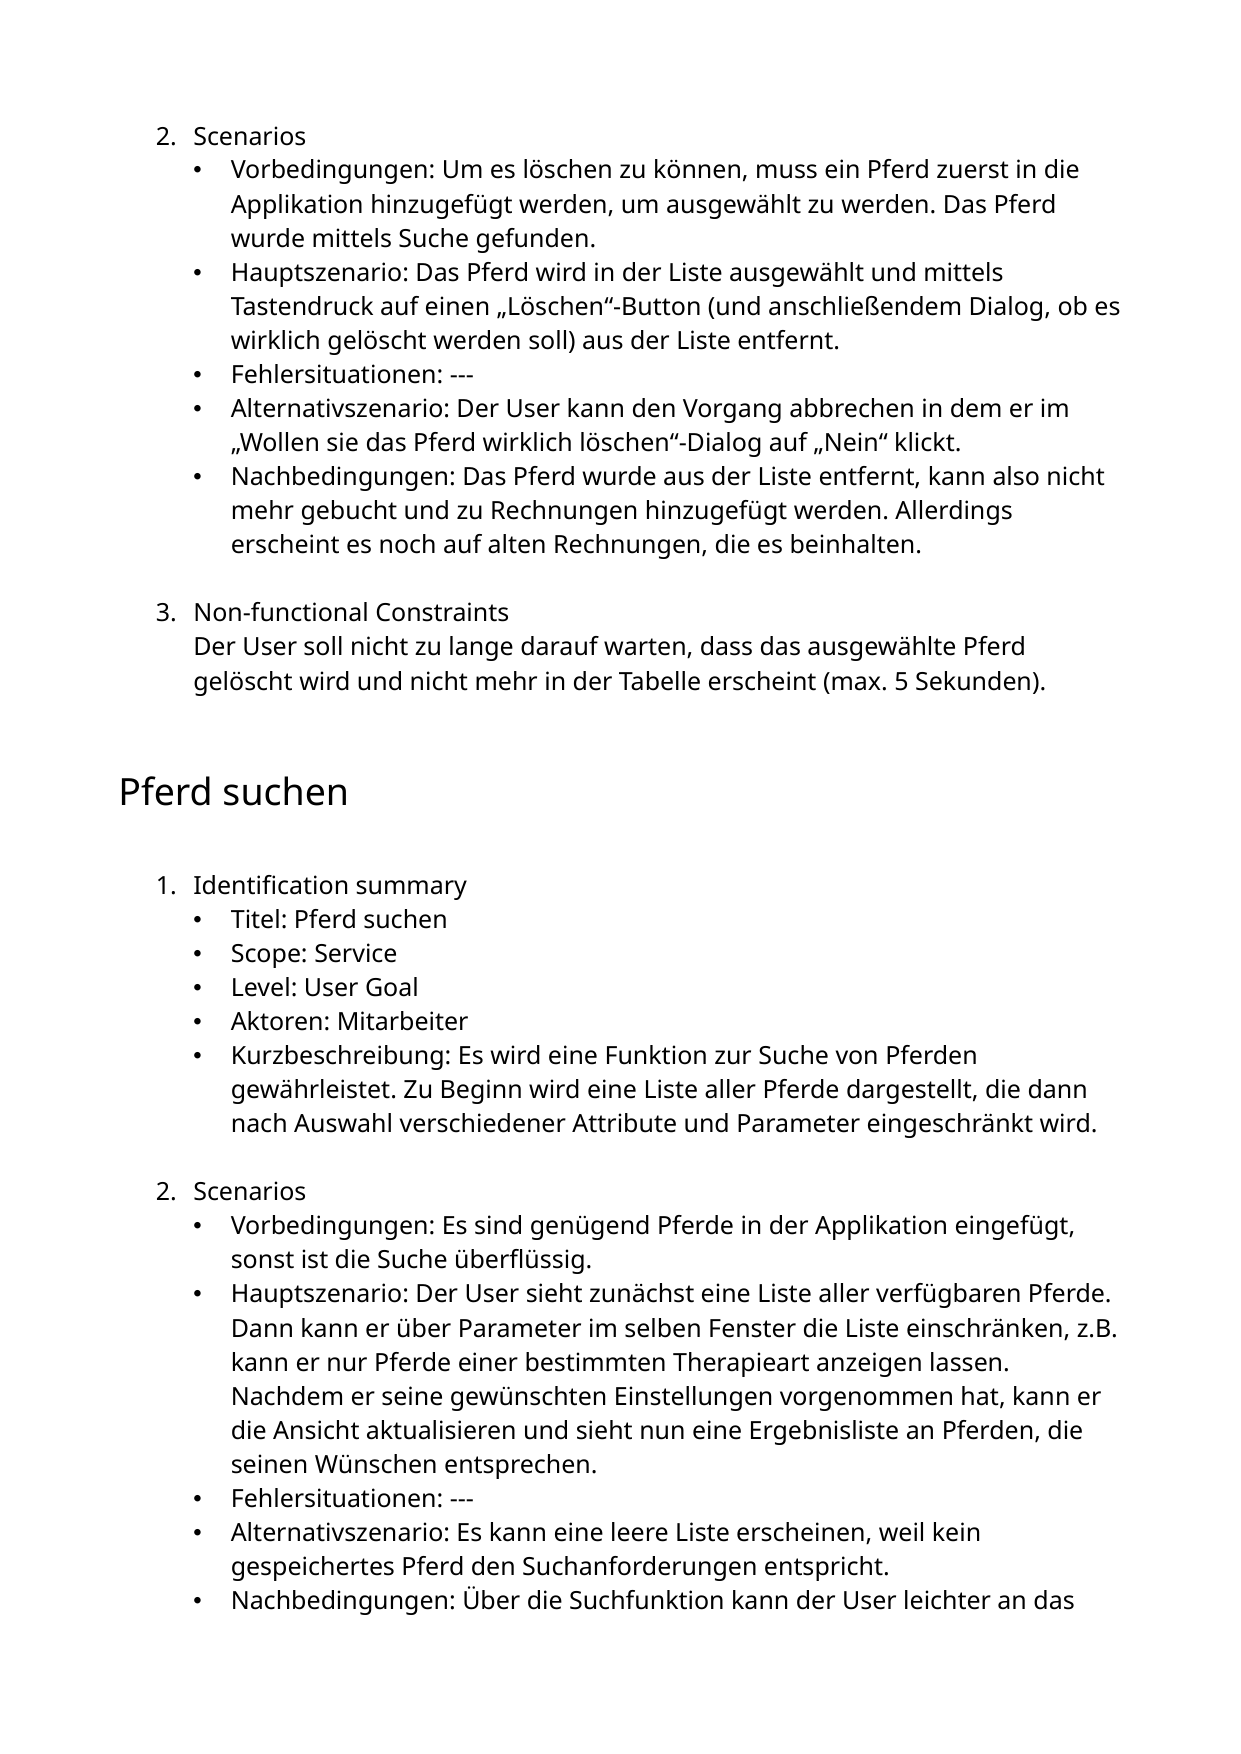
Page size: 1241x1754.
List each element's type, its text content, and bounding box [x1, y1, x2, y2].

list Scenarios [156, 118, 1122, 152]
list Fehlersituationen: --- [193, 1481, 1122, 1514]
list Hauptszenario: Der User sieht zunächst eine Liste aller verfügbaren Pferde. Dann kann er über Parameter im selben Fenster die Liste einschränken, z.B. kann er nur Pferde einer bestimmten Therapieart anzeigen lassen. Nachdem er seine gewünschten Einstellungen vorgenommen hat, kann er die Ansicht aktualisieren und sieht nun eine Ergebnisliste an Pferden, die seinen Wünschen entsprechen. [193, 1276, 1122, 1481]
list Vorbedingungen: Es sind genügend Pferde in der Applikation eingefügt, sonst ist die Suche überflüssig. [193, 1208, 1122, 1276]
list Der User soll nicht zu lange darauf warten, dass das ausgewählte Pferd gelöscht wird und nicht mehr in der Tabelle erscheint (max. 5 Sekunden). [156, 629, 1122, 697]
list Alternativszenario: Der User kann den Vorgang abbrechen in dem er im „Wollen sie das Pferd wirklich löschen“-Dialog auf „Nein“ klickt. [193, 391, 1122, 459]
list Vorbedingungen: Um es löschen zu können, muss ein Pferd zuerst in die Applikation hinzugefügt werden, um ausgewählt zu werden. Das Pferd wurde mittels Suche gefunden. [193, 152, 1122, 254]
list Alternativszenario: Es kann eine leere Liste erscheinen, weil kein gespeichertes Pferd den Suchanforderungen entspricht. [193, 1514, 1122, 1583]
list Nachbedingungen: Über die Suchfunktion kann der User leichter an das [193, 1583, 1122, 1617]
list Hauptszenario: Das Pferd wird in der Liste ausgewählt und mittels Tastendruck auf einen „Löschen“-Button (und anschließendem Dialog, ob es wirklich gelöscht werden soll) aus der Liste entfernt. [193, 254, 1122, 357]
text Pferd suchen [118, 765, 1122, 816]
list Scenarios [156, 1174, 1122, 1208]
list Level: User Goal [193, 969, 1122, 1004]
list Titel: Pferd suchen [193, 901, 1122, 936]
list Fehlersituationen: --- [193, 357, 1122, 391]
list Scope: Service [193, 936, 1122, 969]
list Nachbedingungen: Das Pferd wurde aus der Liste entfernt, kann also nicht mehr gebucht und zu Rechnungen hinzugefügt werden. Allerdings erscheint es noch auf alten Rechnungen, die es beinhalten. [193, 459, 1122, 561]
list Kurzbeschreibung: Es wird eine Funktion zur Suche von Pferden gewährleistet. Zu Beginn wird eine Liste aller Pferde dargestellt, die dann nach Auswahl verschiedener Attribute und Parameter eingeschränkt wird. [193, 1038, 1122, 1140]
list Non-functional Constraints [156, 595, 1122, 629]
list Identification summary [156, 867, 1122, 901]
list Aktoren: Mitarbeiter [193, 1004, 1122, 1038]
